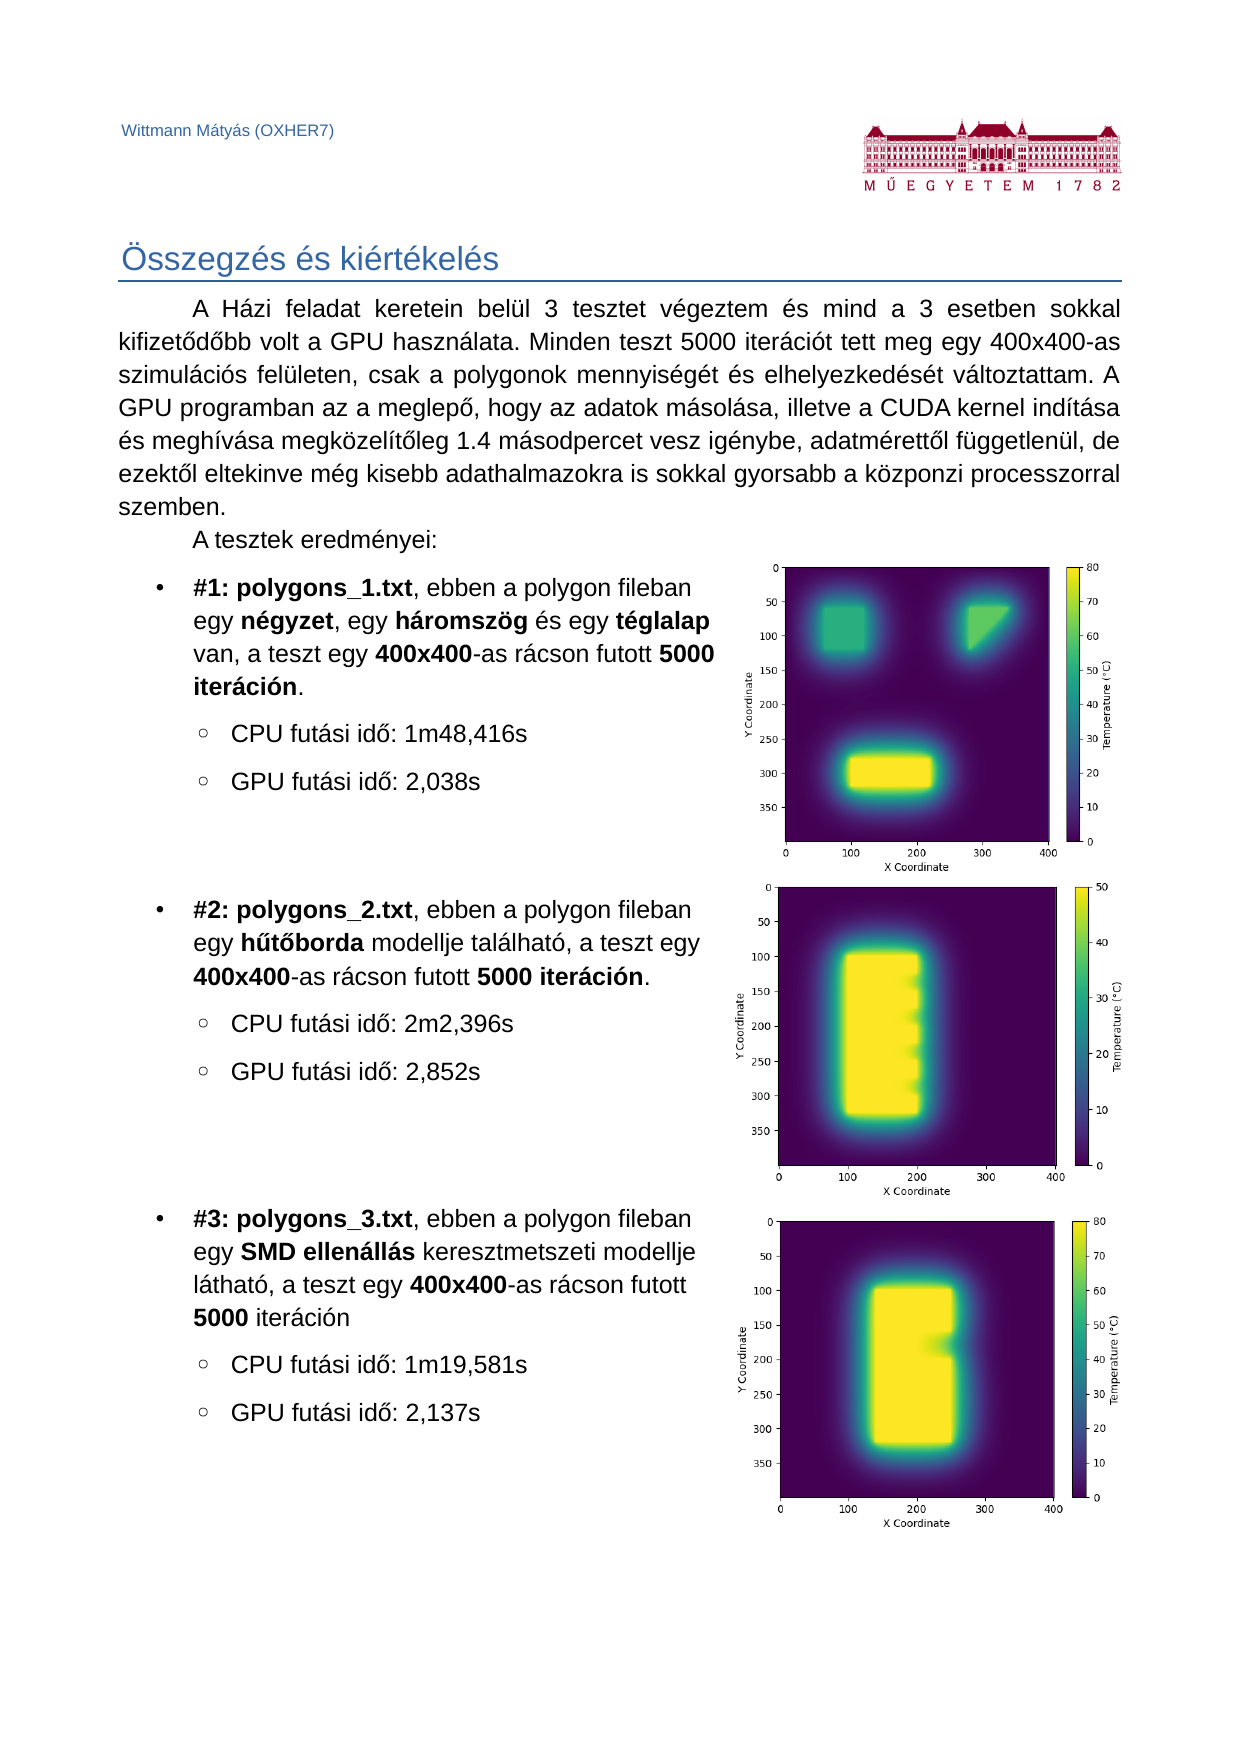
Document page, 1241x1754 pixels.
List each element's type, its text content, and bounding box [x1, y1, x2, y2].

list GPU futási idő: 2,137s [193, 1398, 732, 1427]
list GPU futási idő: 2,038s [193, 767, 732, 796]
list GPU futási idő: 2,852s [193, 1057, 732, 1185]
subtitle Wittmann Mátyás (OXHER7) [118, 118, 862, 140]
list CPU futási idő: 1m48,416s [193, 719, 732, 748]
picture [732, 1215, 1123, 1531]
list #3: polygons_3.txt, ebben a polygon fileban egy SMD ellenállás keresztmetszeti modellje látható, a teszt egy 400x400-as rácson futott 5000 iteráción [156, 1203, 1122, 1331]
subtitle Összegzés és kiértékelés [118, 236, 1122, 280]
picture [732, 881, 1123, 1197]
picture [732, 561, 1123, 877]
list #1: polygons_1.txt, ebben a polygon fileban egy négyzet, egy háromszög és egy téglalap van, a teszt egy 400x400-as rácson futott 5000 iteráción. [156, 572, 732, 700]
text A Házi feladat keretein belül 3 tesztet végeztem és mind a 3 esetben sokkal kifizetődőbb volt a GPU használata. Minden teszt 5000 iterációt tett meg egy 400x400-as szimulációs felületen, csak a polygonok mennyiségét és elhelyezkedését változtattam. A GPU programban az a meglepő, hogy az adatok másolása, illetve a CUDA kernel indítása és meghívása megközelítőleg 1.4 másodpercet vesz igénybe, adatmérettől függetlenül, de ezektől eltekinve még kisebb adathalmazokra is sokkal gyorsabb a közponzi processzorral szemben. A tesztek eredményei: [118, 294, 1122, 554]
picture [862, 116, 1123, 191]
list #2: polygons_2.txt, ebben a polygon fileban egy hűtőborda modellje található, a teszt egy 400x400-as rácson futott 5000 iteráción. [156, 895, 732, 990]
list CPU futási idő: 1m19,581s [193, 1350, 732, 1379]
list CPU futási idő: 2m2,396s [193, 1009, 732, 1038]
